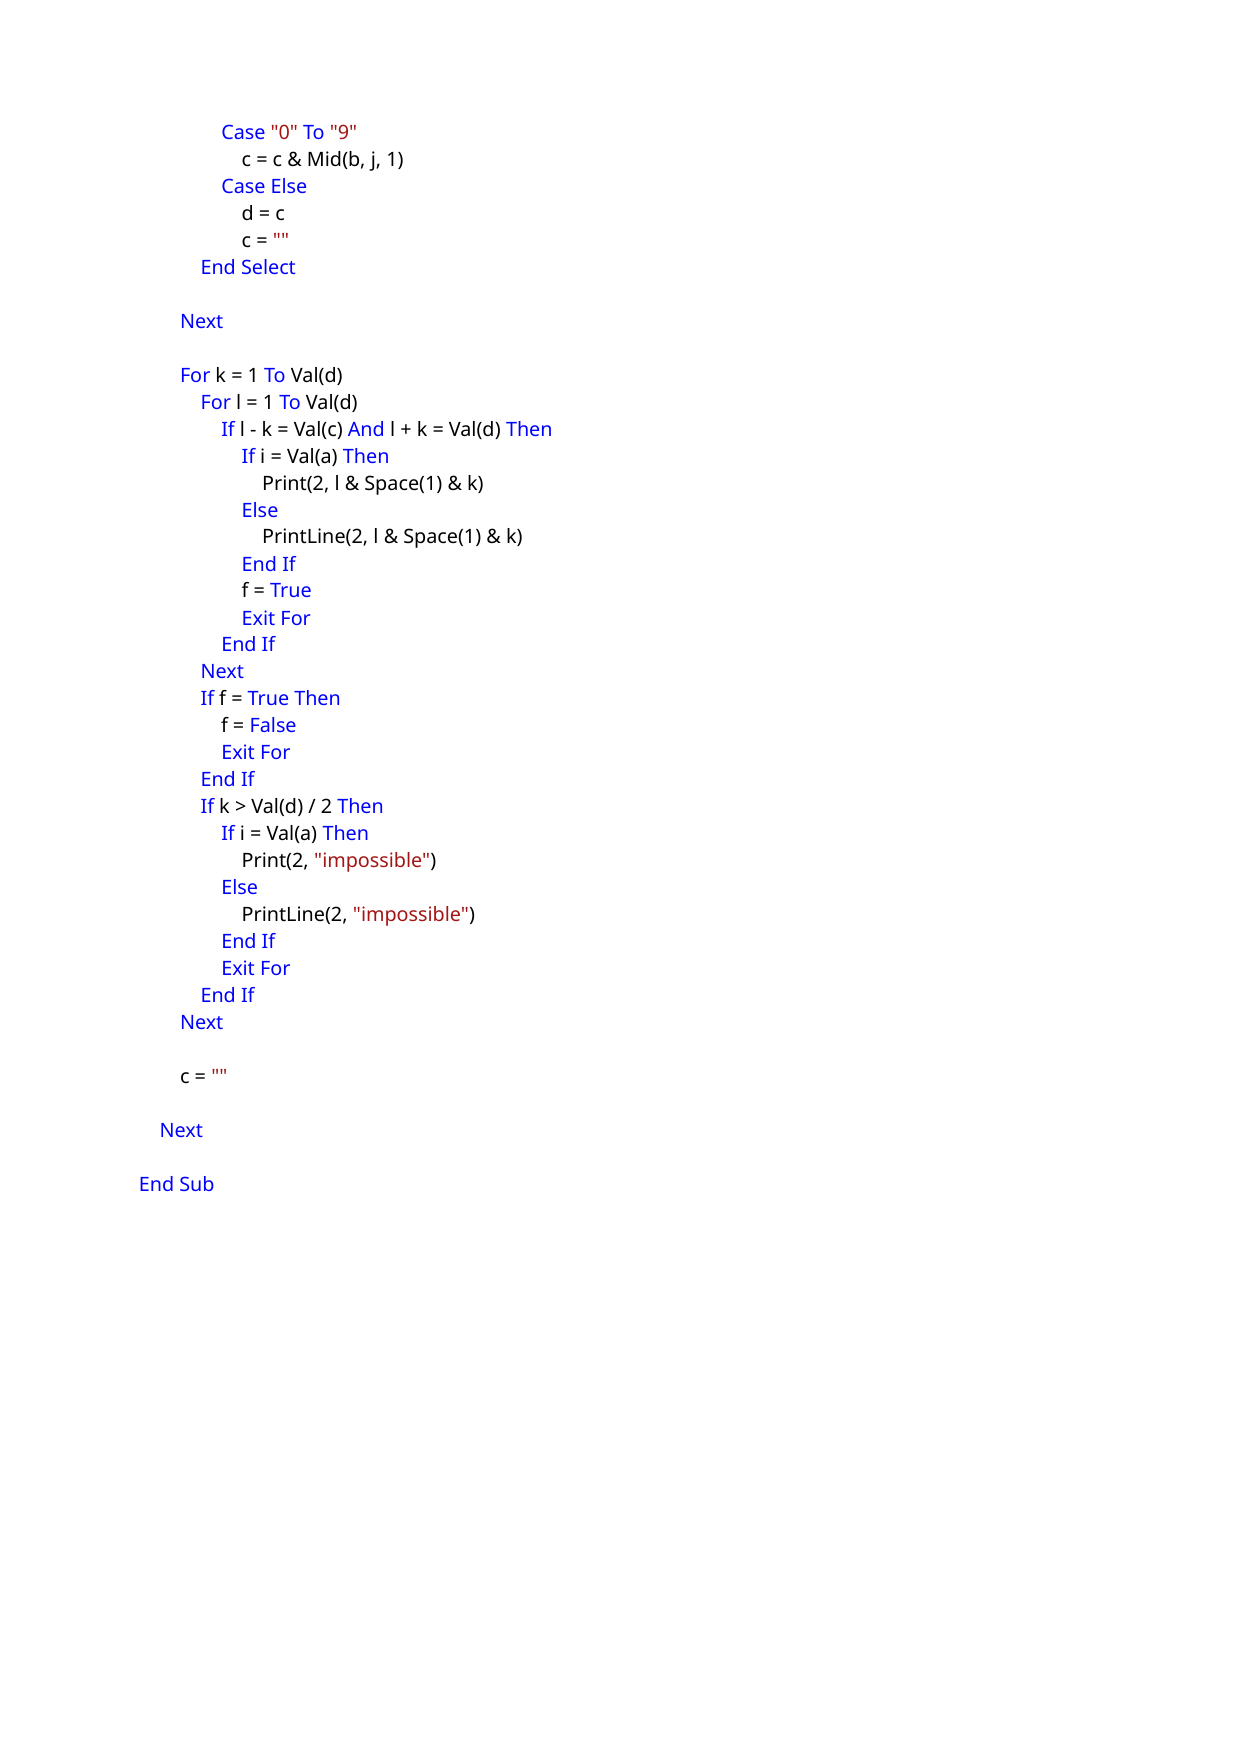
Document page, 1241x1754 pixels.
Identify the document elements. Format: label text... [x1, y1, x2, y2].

text If f = True Then [118, 685, 1122, 712]
text If k > Val(d) / 2 Then [118, 793, 1122, 819]
text Exit For [118, 954, 1122, 981]
text Else [118, 496, 1122, 523]
text For l = 1 To Val(d) [118, 388, 1122, 415]
text If l - k = Val(c) And l + k = Val(d) Then [118, 415, 1122, 442]
text PrintLine(2, "impossible") [118, 901, 1122, 927]
text For k = 1 To Val(d) [118, 361, 1122, 388]
text End If [118, 550, 1122, 577]
text End Select [118, 253, 1122, 280]
text Next [118, 1116, 1122, 1143]
text Exit For [118, 604, 1122, 631]
text d = c [118, 199, 1122, 226]
text c = "" [118, 1062, 1122, 1089]
text Next [118, 307, 1122, 334]
text Case Else [118, 172, 1122, 199]
text Print(2, l & Space(1) & k) [118, 469, 1122, 496]
text f = True [118, 577, 1122, 604]
text PrintLine(2, l & Space(1) & k) [118, 523, 1122, 550]
text Print(2, "impossible") [118, 847, 1122, 873]
text End If [118, 927, 1122, 954]
text f = False [118, 712, 1122, 739]
text Case "0" To "9" [118, 118, 1122, 145]
text Next [118, 1008, 1122, 1035]
text End If [118, 631, 1122, 658]
text End Sub [118, 1170, 1122, 1197]
text If i = Val(a) Then [118, 442, 1122, 469]
text Else [118, 873, 1122, 901]
text End If [118, 981, 1122, 1008]
text If i = Val(a) Then [118, 819, 1122, 847]
text Next [118, 658, 1122, 685]
text Exit For [118, 739, 1122, 766]
text c = c & Mid(b, j, 1) [118, 145, 1122, 172]
text End If [118, 766, 1122, 793]
text c = "" [118, 226, 1122, 253]
